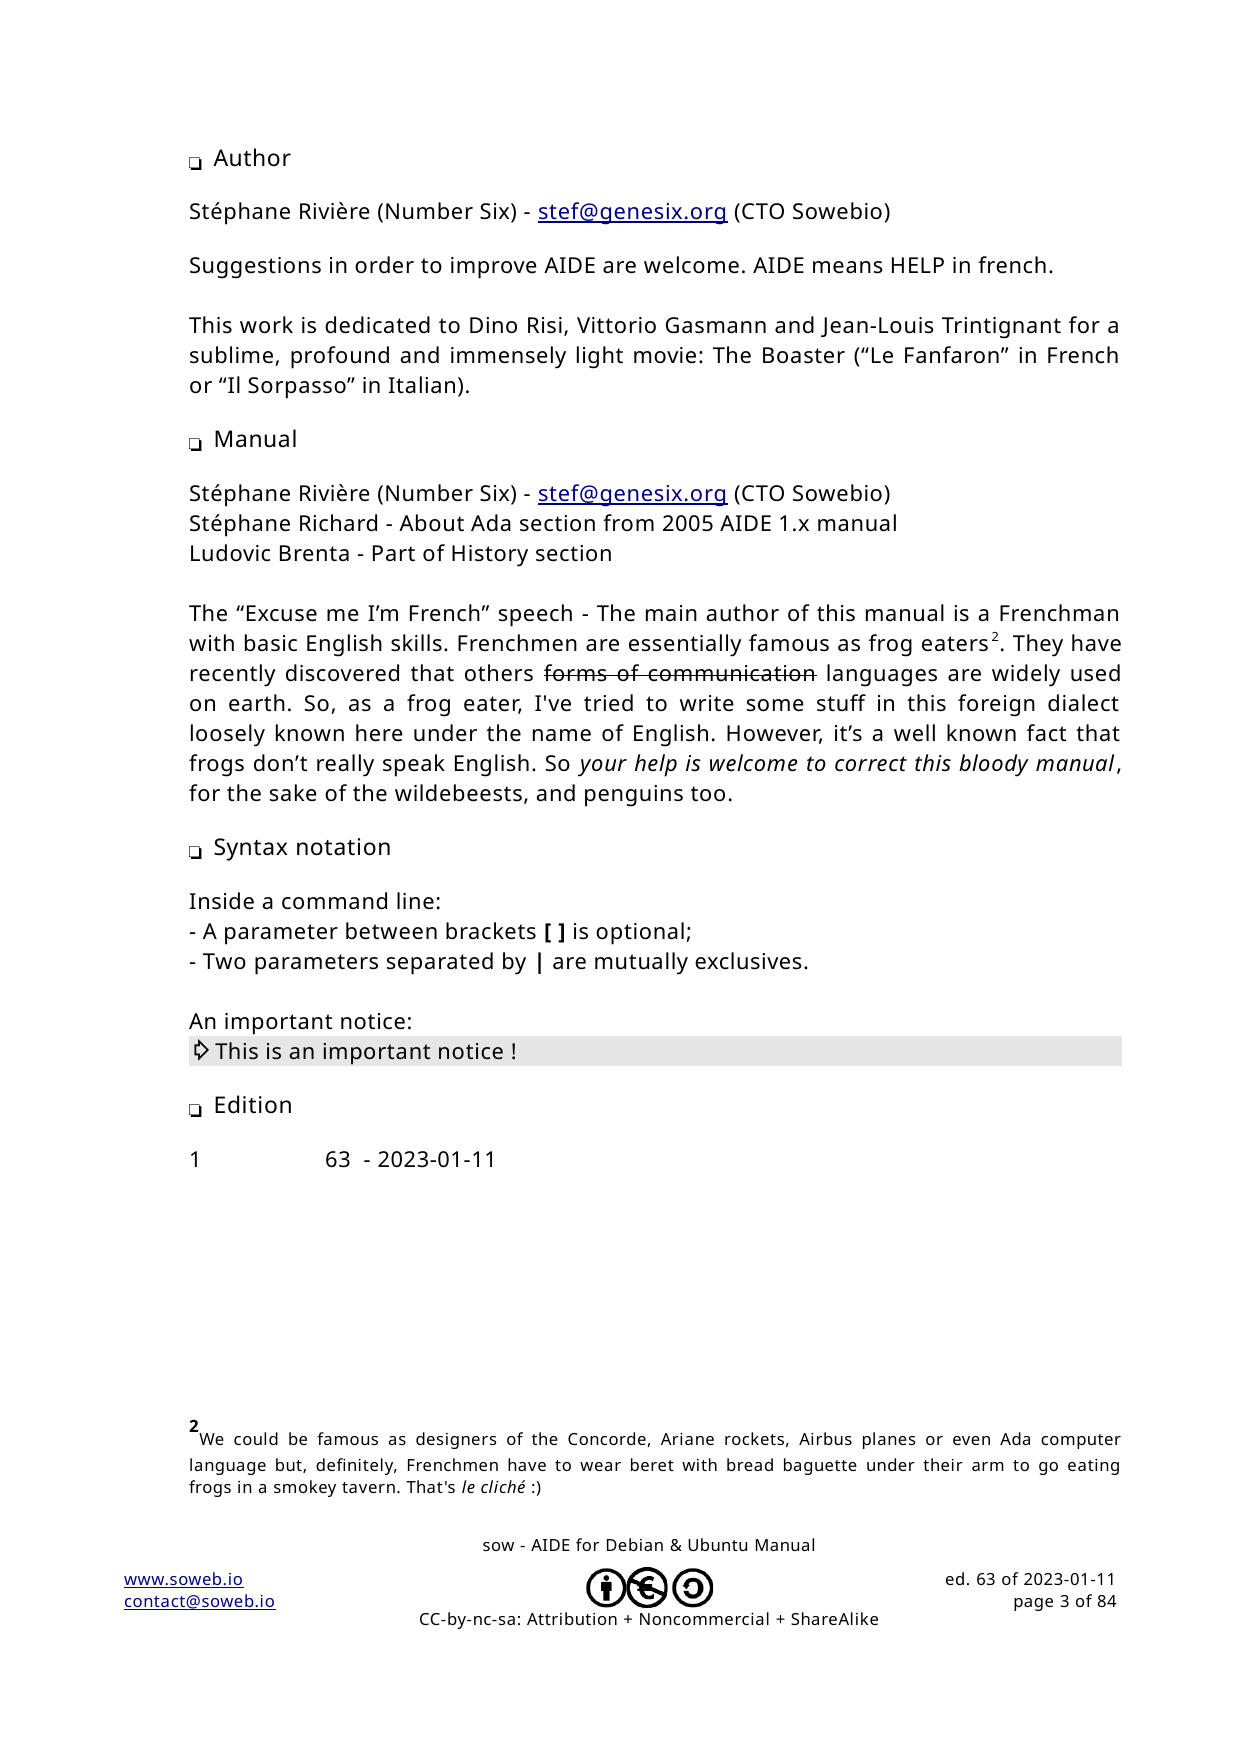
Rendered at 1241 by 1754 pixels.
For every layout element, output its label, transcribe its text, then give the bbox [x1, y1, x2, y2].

text Stéphane Richard - About Ada section from 2005 AIDE 1.x manual [189, 508, 1122, 538]
text We could be famous as designers of the Concorde, Ariane rockets, Airbus planes or even Ada computer language but, definitely, Frenchmen have to wear beret with bread baguette under their arm to go eating frogs in a smokey tavern. That's le cliché :) [189, 1414, 1122, 1499]
text Stéphane Rivière (Number Six) - stef@genesix.org (CTO Sowebio) [189, 478, 1122, 508]
text This work is dedicated to Dino Risi, Vittorio Gasmann and Jean-Louis Trintignant for a sublime, profound and immensely light movie: The Boaster (“Le Fanfaron” in French or “Il Sorpasso” in Italian). [189, 310, 1122, 400]
picture [585, 1567, 668, 1608]
subtitle Author [189, 142, 1122, 184]
text Stéphane Rivière (Number Six) - stef@genesix.org (CTO Sowebio) [189, 196, 1122, 226]
subtitle Manual [189, 423, 1122, 466]
text - Two parameters separated by | are mutually exclusives. [189, 946, 1122, 976]
text 1 63 - 2023-01-11 [189, 1143, 1122, 1173]
text The “Excuse me I’m French” speech - The main author of this manual is a Frenchman with basic English skills. Frenchmen are essentially famous as frog eaters. They have recently discovered that others forms of communication languages are widely used on earth. So, as a frog eater, I've tried to write some stuff in this foreign dialect loosely known here under the name of English. However, it’s a well known fact that frogs don’t really speak English. So your help is welcome to correct this bloody manual, for the sake of the wildebeests, and penguins too. [189, 598, 1122, 808]
list This is an important notice ! [189, 1036, 1122, 1066]
text An important notice: [189, 1006, 1122, 1036]
subtitle Edition [189, 1089, 1122, 1132]
text Suggestions in order to improve AIDE are welcome. AIDE means HELP in french. [189, 250, 1122, 280]
subtitle Syntax notation [189, 831, 1122, 874]
text Ludovic Brenta - Part of History section [189, 538, 1122, 568]
picture [672, 1567, 714, 1608]
text Inside a command line: [189, 886, 1122, 916]
text - A parameter between brackets [ ] is optional; [189, 916, 1122, 946]
